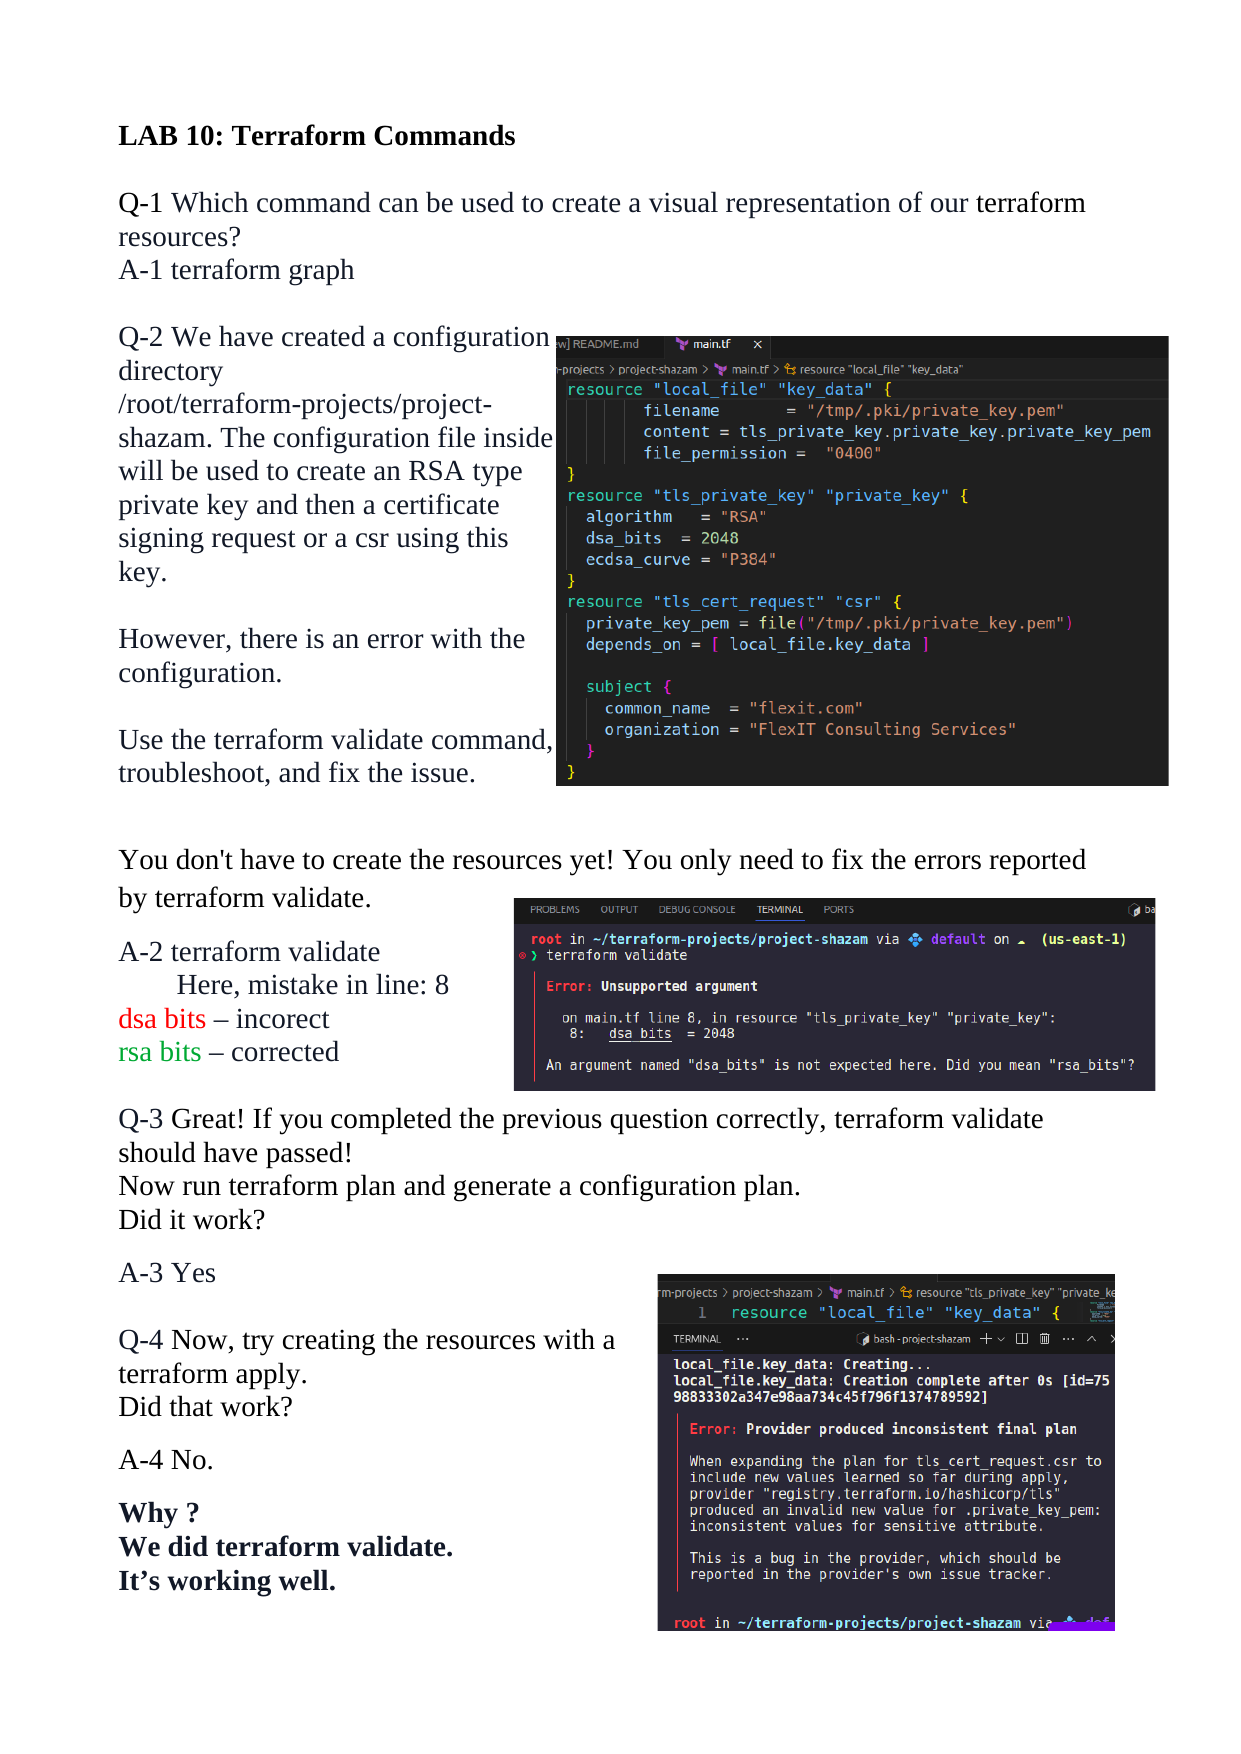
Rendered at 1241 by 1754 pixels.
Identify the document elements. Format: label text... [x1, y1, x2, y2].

text Q-2 We have created a configuration directory /root/terraform-projects/project-shazam. The configuration file inside will be used to create an RSA type private key and then a certificate signing request or a csr using this key. However, there is an error with the configuration. Use the terraform validate command, troubleshoot, and fix the issue. [118, 319, 1122, 789]
picture [513, 898, 1156, 1091]
text It’s working well. [118, 1563, 1018, 1596]
picture [1018, 1274, 1115, 1631]
text Did it work? [118, 1202, 1122, 1236]
text [1115, 1496, 1122, 1529]
text Q-1 Which command can be used to create a visual representation of our terraform resources? [118, 185, 1122, 252]
text A-1 terraform graph [118, 252, 1122, 286]
text rsa bits – corrected [118, 1034, 513, 1068]
text Q-3 Great! If you completed the previous question correctly, terraform validate should have passed! Now run terraform plan and generate a configuration plan. [118, 1101, 1122, 1202]
text Here, mistake in line: 8 [118, 967, 513, 1001]
text LAB 10: Terraform Commands [118, 118, 1122, 152]
text Did that work? [118, 1389, 1018, 1423]
text A-2 terraform validate [118, 934, 513, 967]
text dsa bits – incorect [118, 1001, 513, 1034]
text A-3 Yes [118, 1255, 1122, 1289]
text We did terraform validate. [118, 1529, 1018, 1563]
text Why ? [118, 1496, 1018, 1529]
picture [556, 336, 1169, 786]
text Q-4 Now, try creating the resources with a terraform apply. [118, 1322, 1018, 1389]
text [1115, 1442, 1122, 1476]
text You don't have to create the resources yet! You only need to fix the errors reported by terraform validate. [118, 842, 1122, 914]
text A-4 No. [118, 1442, 1018, 1476]
